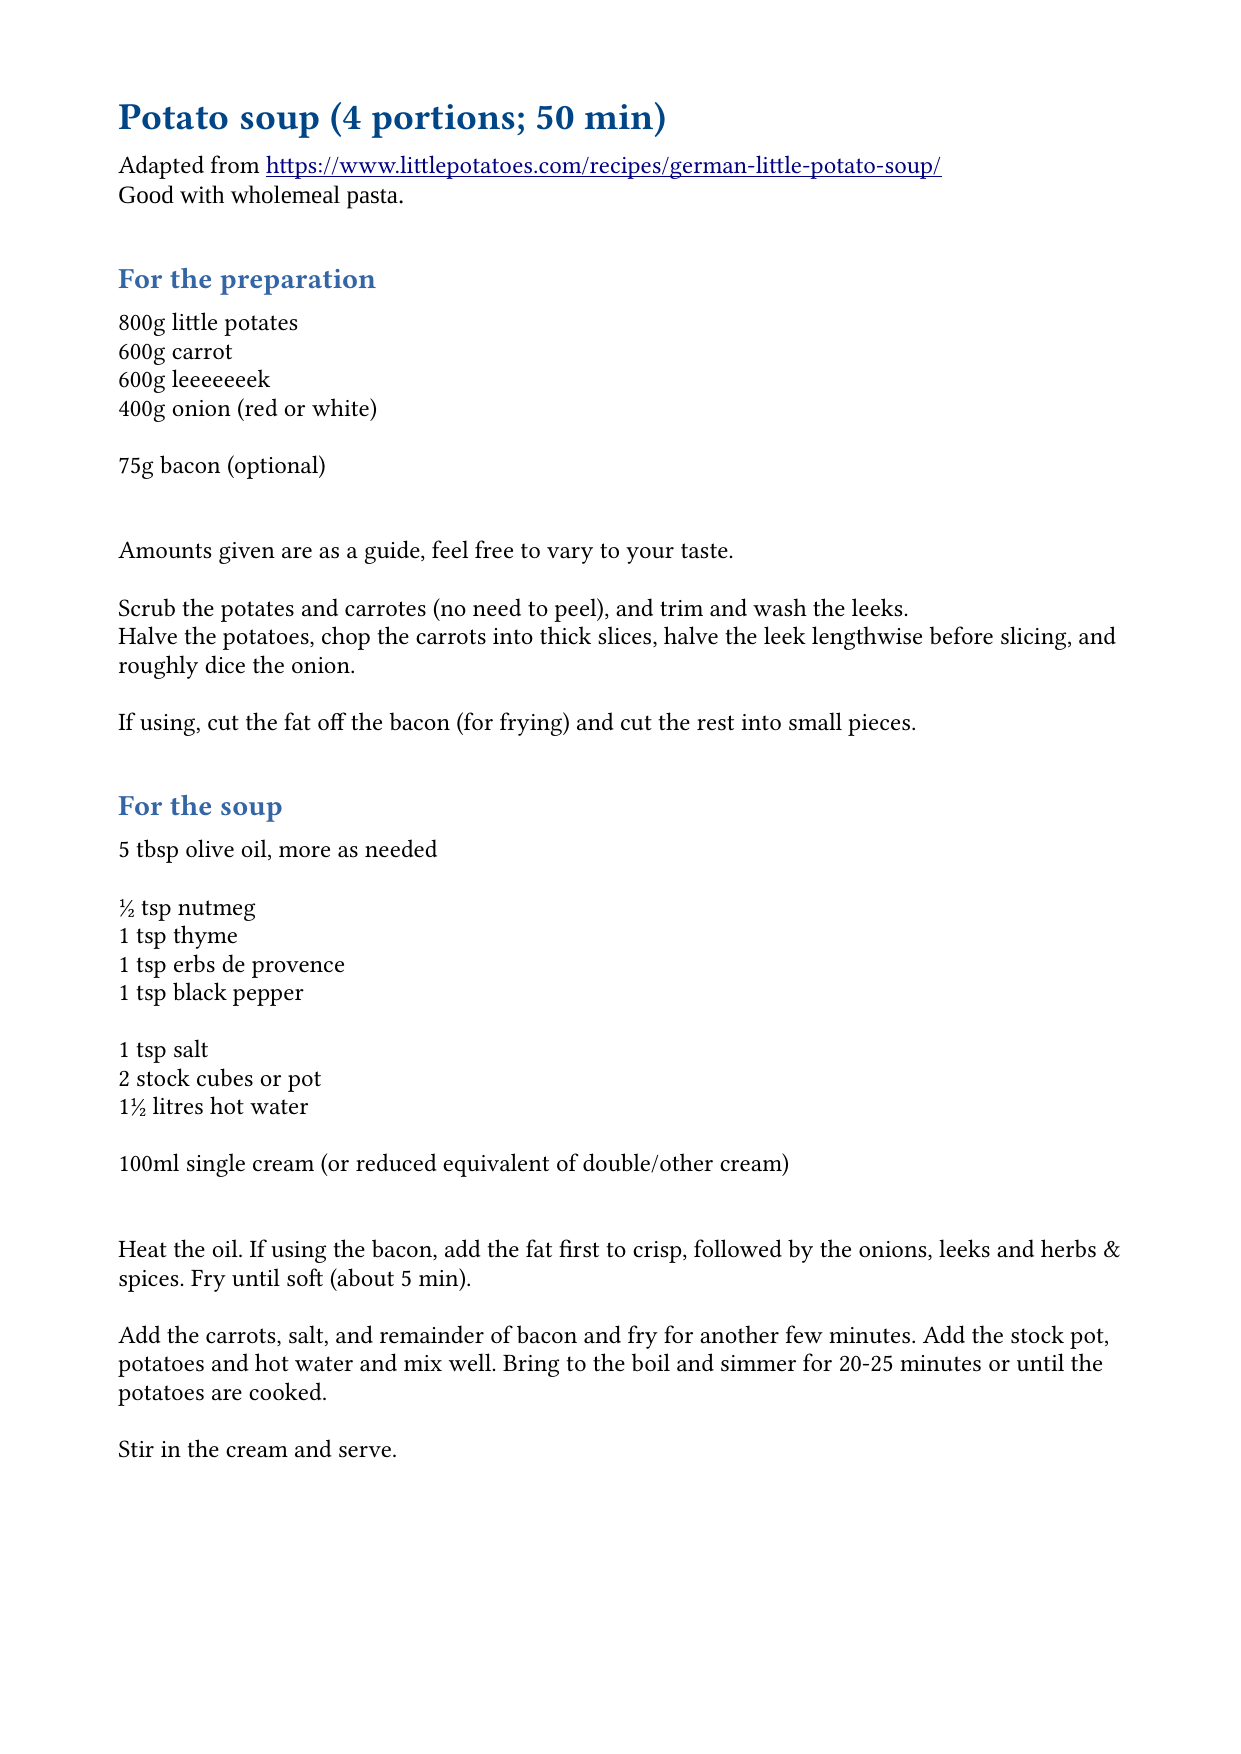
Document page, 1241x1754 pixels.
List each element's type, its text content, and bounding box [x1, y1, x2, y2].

text 100ml single cream (or reduced equivalent of double/other cream) [118, 1149, 1122, 1178]
text Adapted from https://www.littlepotatoes.com/recipes/german-little-potato-soup/ [118, 152, 1122, 180]
text 800g little potates [118, 308, 1122, 337]
text 5 tbsp olive oil, more as needed [118, 836, 1122, 864]
text Add the carrots, salt, and remainder of bacon and fry for another few minutes. Add the stock pot, potatoes and hot water and mix well. Bring to the boil and simmer for 20-25 minutes or until the potatoes are cooked. [118, 1321, 1122, 1406]
text Good with wholemeal pasta. [118, 180, 1122, 209]
text If using, cut the fat off the bacon (for frying) and cut the rest into small pieces. [118, 708, 1122, 736]
subtitle Potato soup (4 portions; 50 min) [118, 96, 1122, 139]
text 1 tsp salt [118, 1035, 1122, 1064]
subtitle For the preparation [118, 262, 1122, 296]
text Stir in the cream and serve. [118, 1435, 1122, 1463]
text ½ tsp nutmeg [118, 893, 1122, 921]
text Heat the oil. If using the bacon, add the fat first to crisp, followed by the onions, leeks and herbs & spices. Fry until soft (about 5 min). [118, 1235, 1122, 1292]
text 600g carrot [118, 337, 1122, 365]
text 1 tsp thyme [118, 921, 1122, 950]
text 2 stock cubes or pot [118, 1064, 1122, 1092]
text Scrub the potates and carrotes (no need to peel), and trim and wash the leeks. [118, 593, 1122, 622]
text Halve the potatoes, chop the carrots into thick slices, halve the leek lengthwise before slicing, and roughly dice the onion. [118, 622, 1122, 679]
text 1 tsp black pepper [118, 978, 1122, 1007]
text 1½ litres hot water [118, 1092, 1122, 1121]
text 600g leeeeeeek [118, 365, 1122, 394]
text 1 tsp erbs de provence [118, 950, 1122, 978]
text 400g onion (red or white) [118, 394, 1122, 422]
text 75g bacon (optional) [118, 451, 1122, 479]
text Amounts given are as a guide, feel free to vary to your taste. [118, 536, 1122, 565]
subtitle For the soup [118, 790, 1122, 823]
